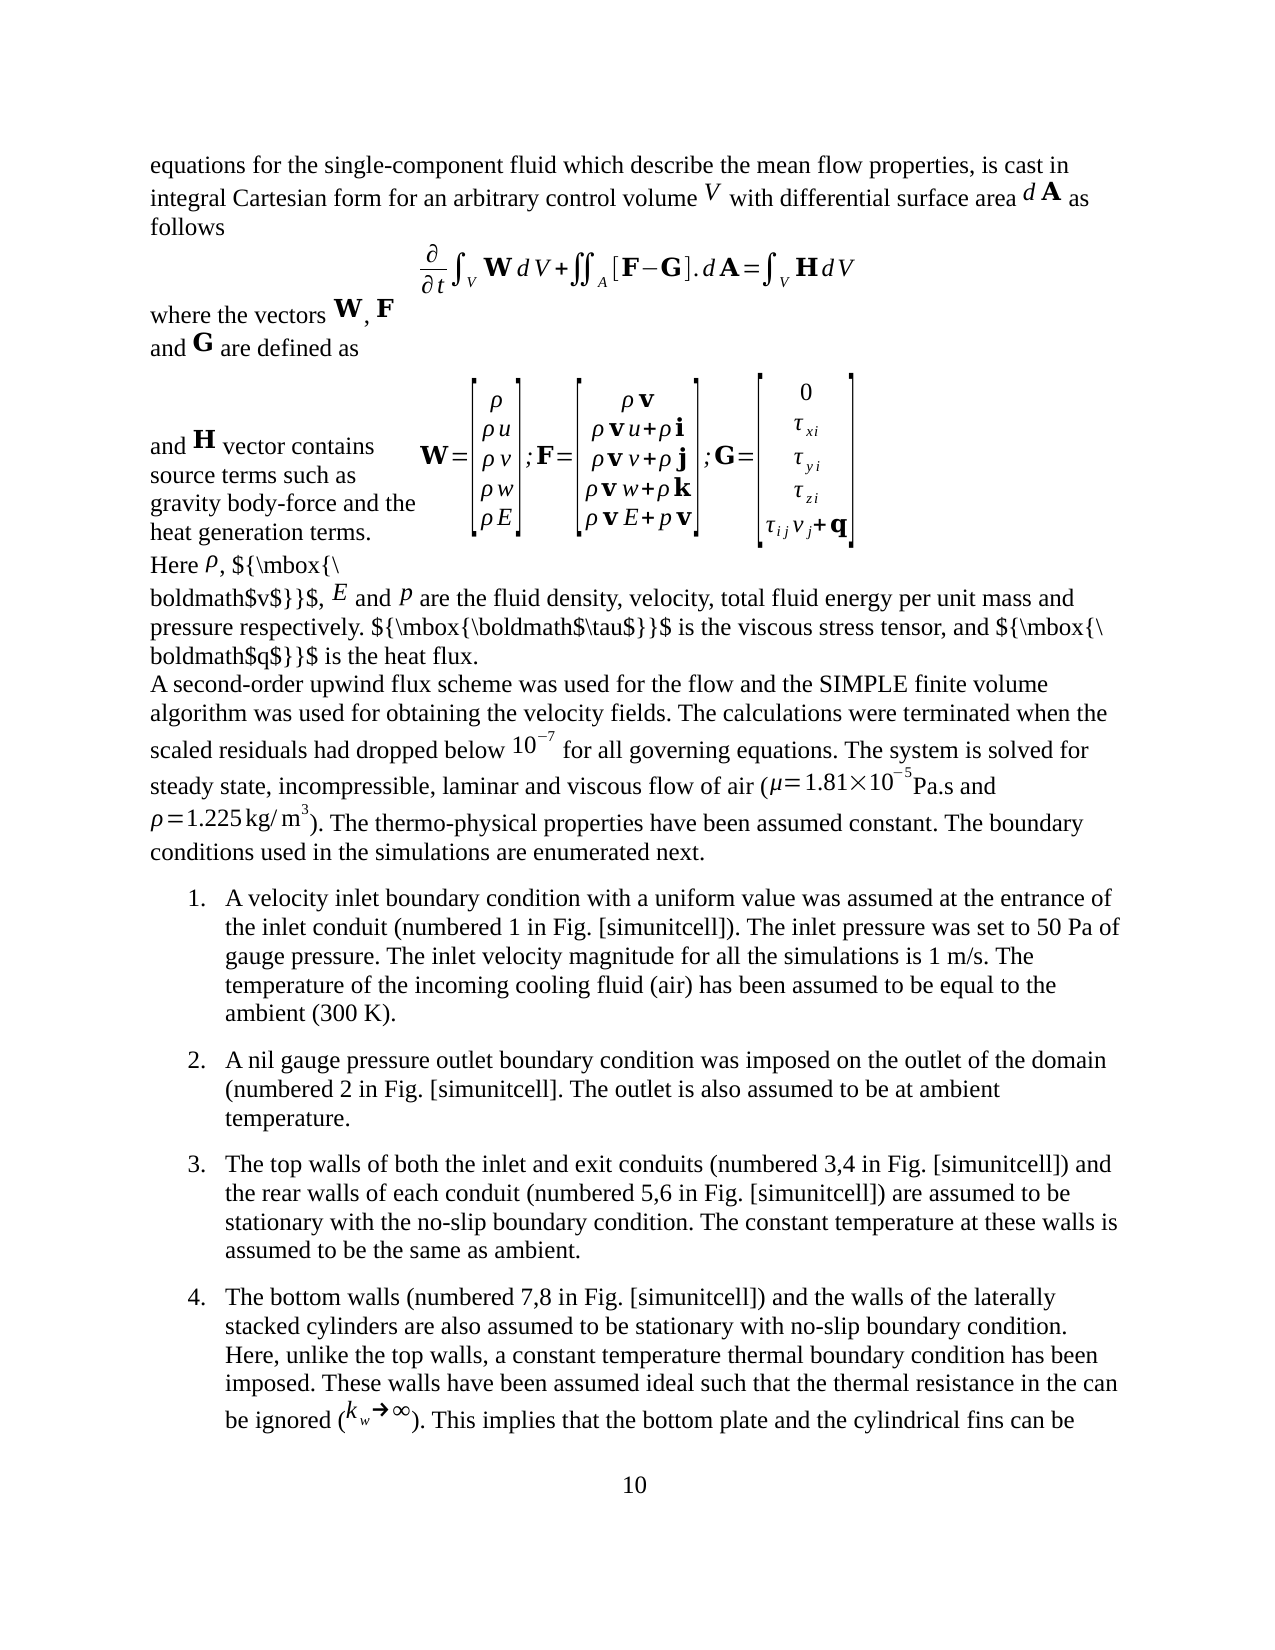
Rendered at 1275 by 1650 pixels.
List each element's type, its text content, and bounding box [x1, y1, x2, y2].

list A velocity inlet boundary condition with a uniform value was assumed at the entrance of the inlet conduit (numbered 1 in Fig. [simunitcell]). The inlet pressure was set to 50 Pa of gauge pressure. The inlet velocity magnitude for all the simulations is 1 m/s. The temperature of the incoming cooling fluid (air) has been assumed to be equal to the ambient (300 K). [187, 883, 1125, 1027]
text and vector contains source terms such as gravity body-force and the heat generation terms. Here , ${\mbox{\boldmath$v$}}$, and are the fluid density, velocity, total fluid energy per unit mass and pressure respectively. ${\mbox{\boldmath$\tau$}}$ is the viscous stress tensor, and ${\mbox{\boldmath$q$}}$ is the heat flux. A second-order upwind flux scheme was used for the flow and the SIMPLE finite volume algorithm was used for obtaining the velocity fields. The calculations were terminated when the scaled residuals had dropped below for all governing equations. The system is solved for steady state, incompressible, laminar and viscous flow of air (Pa.s and ). The thermo-physical properties have been assumed constant. The boundary conditions used in the simulations are enumerated next. [150, 427, 1125, 866]
list The top walls of both the inlet and exit conduits (numbered 3,4 in Fig. [simunitcell]) and the rear walls of each conduit (numbered 5,6 in Fig. [simunitcell]) are assumed to be stationary with the no-slip boundary condition. The constant temperature at these walls is assumed to be the same as ambient. [187, 1149, 1125, 1264]
list The bottom walls (numbered 7,8 in Fig. [simunitcell]) and the walls of the laterally stacked cylinders are also assumed to be stationary with no-slip boundary condition. Here, unlike the top walls, a constant temperature thermal boundary condition has been imposed. These walls have been assumed ideal such that the thermal resistance in the can be ignored (). This implies that the bottom plate and the cylindrical fins can be [187, 1282, 1125, 1434]
list A nil gauge pressure outlet boundary condition was imposed on the outlet of the domain (numbered 2 in Fig. [simunitcell]. The outlet is also assumed to be at ambient temperature. [187, 1045, 1125, 1131]
text where the vectors , and are defined as [150, 296, 1125, 362]
text equations for the single-component fluid which describe the mean flow properties, is cast in integral Cartesian form for an arbitrary control volume with differential surface area as follows [150, 150, 1125, 241]
